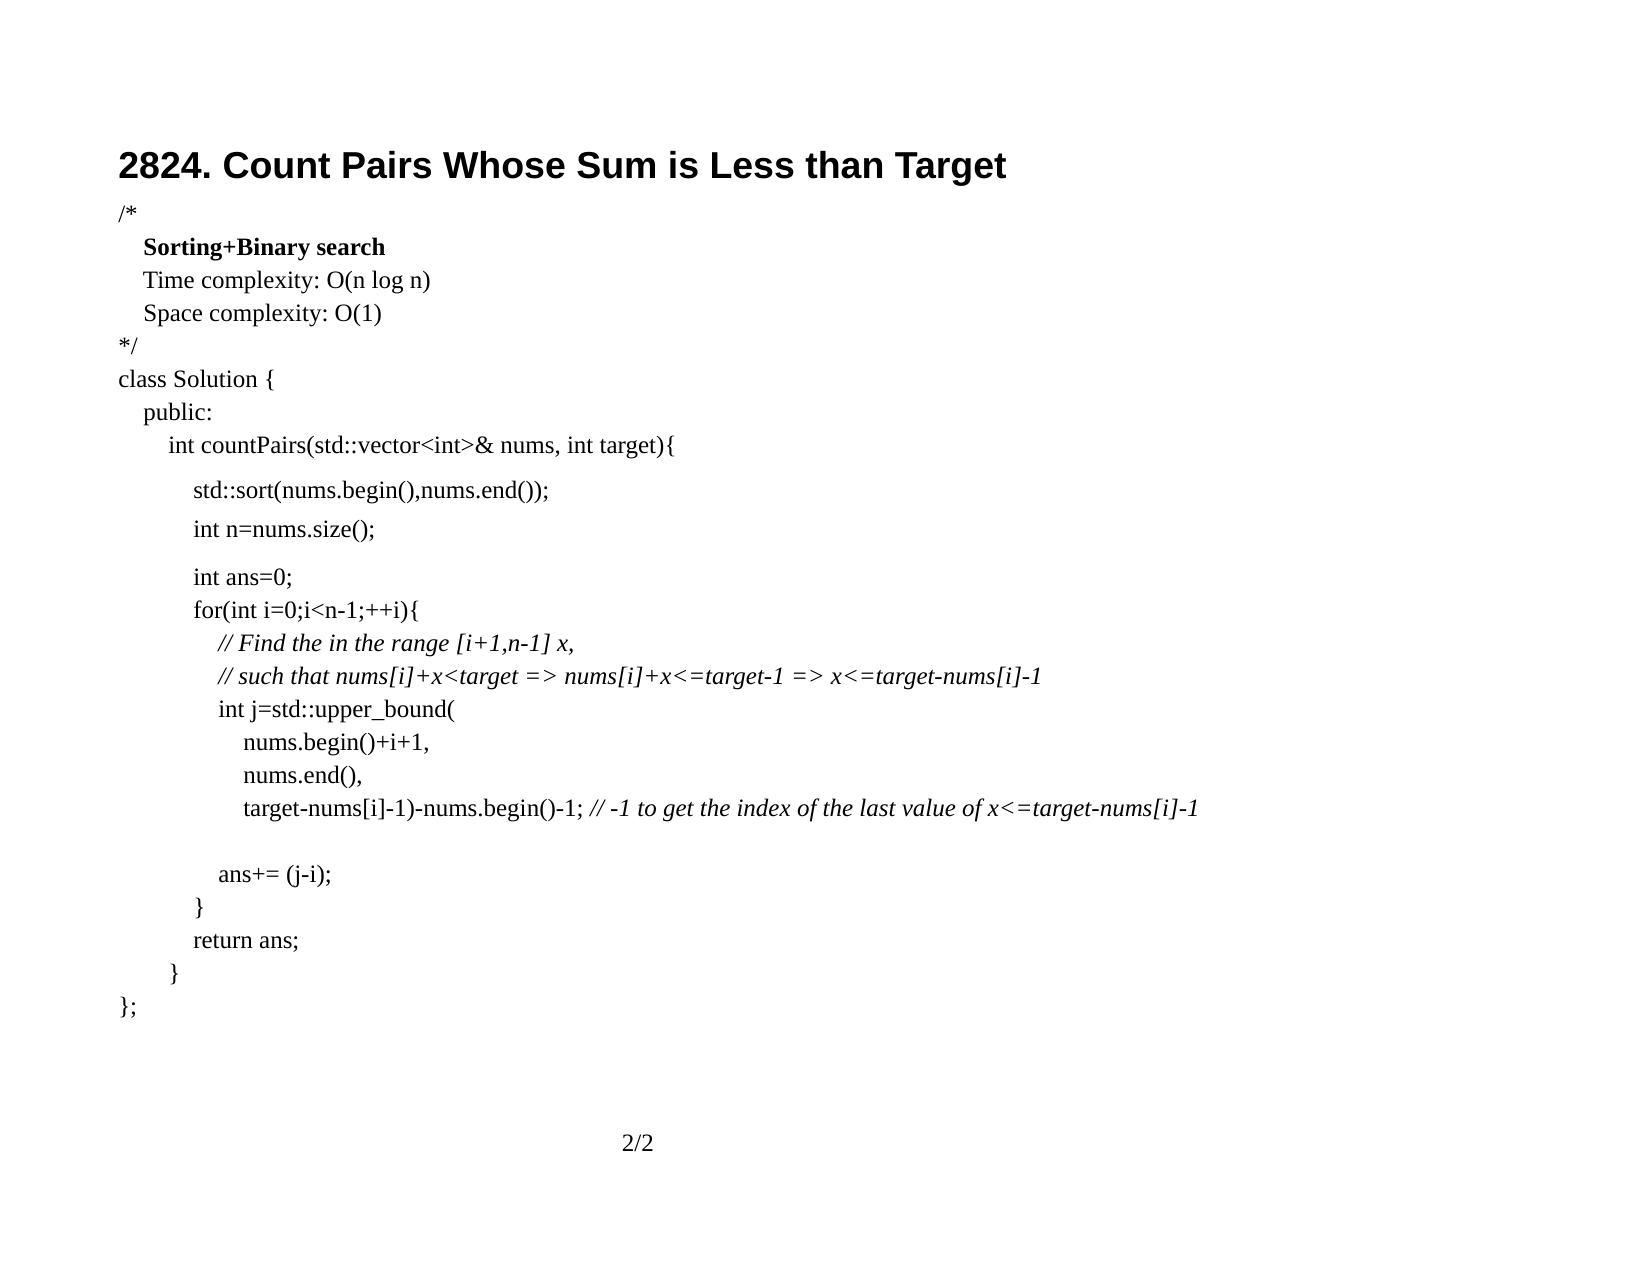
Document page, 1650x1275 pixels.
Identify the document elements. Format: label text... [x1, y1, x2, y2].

text Space complexity: O(1) [118, 298, 1532, 327]
subtitle 2824. Count Pairs Whose Sum is Less than Target [118, 143, 1532, 186]
text } [118, 958, 1532, 987]
text int j=std::upper_bound( [118, 694, 1532, 723]
text } [118, 892, 1532, 921]
text target-nums[i]-1)-nums.begin()-1; // -1 to get the index of the last value of x<=target-nums[i]-1 [118, 793, 1532, 822]
text class Solution { [118, 364, 1532, 393]
text int ans=0; [118, 562, 1532, 591]
text // Find the in the range [i+1,n-1] x, [118, 628, 1532, 657]
text // such that nums[i]+x<target => nums[i]+x<=target-1 => x<=target-nums[i]-1 [118, 661, 1532, 690]
text nums.begin()+i+1, [118, 727, 1532, 756]
text int countPairs(std::vector<int>& nums, int target){ [118, 430, 1532, 459]
text Sorting+Binary search [118, 232, 1532, 261]
text std::sort(nums.begin(),nums.end()); [118, 475, 1532, 504]
text int n=nums.size(); [118, 514, 1532, 543]
text return ans; [118, 925, 1532, 954]
text }; [118, 991, 1532, 1020]
text public: [118, 397, 1532, 426]
text */ [118, 331, 1532, 359]
text nums.end(), [118, 760, 1532, 789]
text Time complexity: O(n log n) [118, 265, 1532, 293]
text ans+= (j-i); [118, 859, 1532, 888]
text for(int i=0;i<n-1;++i){ [118, 595, 1532, 624]
text /* [118, 199, 1532, 227]
